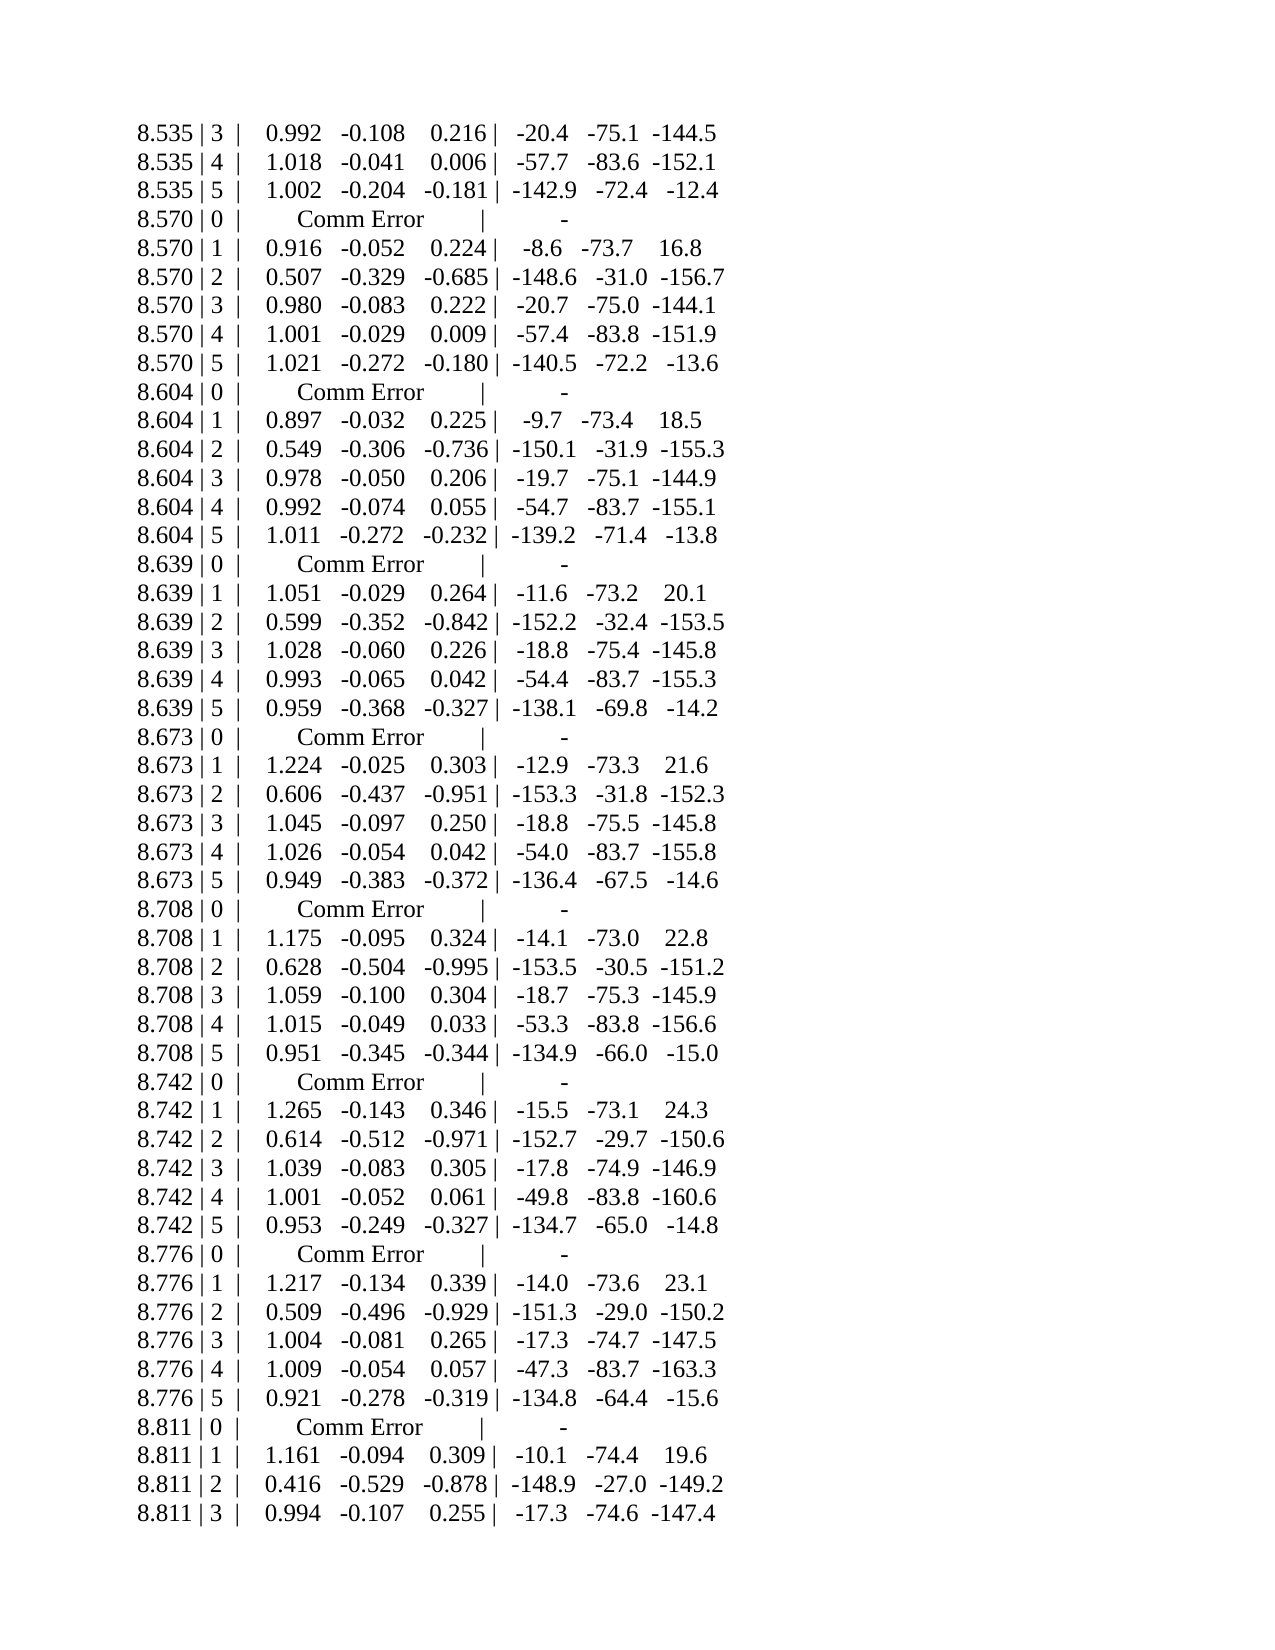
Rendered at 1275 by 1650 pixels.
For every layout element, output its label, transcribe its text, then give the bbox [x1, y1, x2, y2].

text 8.742 | 0 | Comm Error | - [118, 1067, 1157, 1096]
text 8.604 | 5 | 1.011 -0.272 -0.232 | -139.2 -71.4 -13.8 [118, 521, 1157, 549]
text 8.570 | 1 | 0.916 -0.052 0.224 | -8.6 -73.7 16.8 [118, 233, 1157, 262]
text 8.742 | 1 | 1.265 -0.143 0.346 | -15.5 -73.1 24.3 [118, 1096, 1157, 1124]
text 8.742 | 4 | 1.001 -0.052 0.061 | -49.8 -83.8 -160.6 [118, 1182, 1157, 1211]
text 8.604 | 3 | 0.978 -0.050 0.206 | -19.7 -75.1 -144.9 [118, 463, 1157, 492]
text 8.776 | 3 | 1.004 -0.081 0.265 | -17.3 -74.7 -147.5 [118, 1326, 1157, 1354]
text 8.604 | 1 | 0.897 -0.032 0.225 | -9.7 -73.4 18.5 [118, 406, 1157, 434]
text 8.673 | 2 | 0.606 -0.437 -0.951 | -153.3 -31.8 -152.3 [118, 779, 1157, 808]
text 8.535 | 3 | 0.992 -0.108 0.216 | -20.4 -75.1 -144.5 [118, 118, 1157, 147]
text 8.639 | 4 | 0.993 -0.065 0.042 | -54.4 -83.7 -155.3 [118, 664, 1157, 693]
text 8.639 | 5 | 0.959 -0.368 -0.327 | -138.1 -69.8 -14.2 [118, 693, 1157, 722]
text 8.708 | 3 | 1.059 -0.100 0.304 | -18.7 -75.3 -145.9 [118, 981, 1157, 1009]
text 8.742 | 5 | 0.953 -0.249 -0.327 | -134.7 -65.0 -14.8 [118, 1211, 1157, 1239]
text 8.776 | 4 | 1.009 -0.054 0.057 | -47.3 -83.7 -163.3 [118, 1354, 1157, 1383]
text 8.708 | 0 | Comm Error | - [118, 894, 1157, 923]
text 8.673 | 3 | 1.045 -0.097 0.250 | -18.8 -75.5 -145.8 [118, 808, 1157, 837]
text 8.776 | 2 | 0.509 -0.496 -0.929 | -151.3 -29.0 -150.2 [118, 1297, 1157, 1326]
text 8.639 | 0 | Comm Error | - [118, 549, 1157, 578]
text 8.604 | 0 | Comm Error | - [118, 377, 1157, 406]
text 8.535 | 4 | 1.018 -0.041 0.006 | -57.7 -83.6 -152.1 [118, 147, 1157, 176]
text 8.776 | 5 | 0.921 -0.278 -0.319 | -134.8 -64.4 -15.6 [118, 1383, 1157, 1412]
text 8.673 | 5 | 0.949 -0.383 -0.372 | -136.4 -67.5 -14.6 [118, 866, 1157, 894]
text 8.742 | 3 | 1.039 -0.083 0.305 | -17.8 -74.9 -146.9 [118, 1153, 1157, 1182]
text 8.776 | 1 | 1.217 -0.134 0.339 | -14.0 -73.6 23.1 [118, 1268, 1157, 1297]
text 8.776 | 0 | Comm Error | - [118, 1239, 1157, 1268]
text 8.708 | 1 | 1.175 -0.095 0.324 | -14.1 -73.0 22.8 [118, 923, 1157, 952]
text 8.535 | 5 | 1.002 -0.204 -0.181 | -142.9 -72.4 -12.4 [118, 176, 1157, 204]
text 8.673 | 1 | 1.224 -0.025 0.303 | -12.9 -73.3 21.6 [118, 751, 1157, 779]
text 8.604 | 4 | 0.992 -0.074 0.055 | -54.7 -83.7 -155.1 [118, 492, 1157, 521]
text 8.811 | 1 | 1.161 -0.094 0.309 | -10.1 -74.4 19.6 [118, 1441, 1157, 1469]
text 8.570 | 3 | 0.980 -0.083 0.222 | -20.7 -75.0 -144.1 [118, 291, 1157, 319]
text 8.570 | 5 | 1.021 -0.272 -0.180 | -140.5 -72.2 -13.6 [118, 348, 1157, 377]
text 8.570 | 2 | 0.507 -0.329 -0.685 | -148.6 -31.0 -156.7 [118, 262, 1157, 291]
text 8.811 | 3 | 0.994 -0.107 0.255 | -17.3 -74.6 -147.4 [118, 1498, 1157, 1527]
text 8.570 | 4 | 1.001 -0.029 0.009 | -57.4 -83.8 -151.9 [118, 319, 1157, 348]
text 8.811 | 0 | Comm Error | - [118, 1412, 1157, 1441]
text 8.639 | 1 | 1.051 -0.029 0.264 | -11.6 -73.2 20.1 [118, 578, 1157, 607]
text 8.673 | 0 | Comm Error | - [118, 722, 1157, 751]
text 8.639 | 2 | 0.599 -0.352 -0.842 | -152.2 -32.4 -153.5 [118, 607, 1157, 636]
text 8.570 | 0 | Comm Error | - [118, 204, 1157, 233]
text 8.639 | 3 | 1.028 -0.060 0.226 | -18.8 -75.4 -145.8 [118, 636, 1157, 664]
text 8.708 | 4 | 1.015 -0.049 0.033 | -53.3 -83.8 -156.6 [118, 1009, 1157, 1038]
text 8.604 | 2 | 0.549 -0.306 -0.736 | -150.1 -31.9 -155.3 [118, 434, 1157, 463]
text 8.708 | 2 | 0.628 -0.504 -0.995 | -153.5 -30.5 -151.2 [118, 952, 1157, 981]
text 8.673 | 4 | 1.026 -0.054 0.042 | -54.0 -83.7 -155.8 [118, 837, 1157, 866]
text 8.708 | 5 | 0.951 -0.345 -0.344 | -134.9 -66.0 -15.0 [118, 1038, 1157, 1067]
text 8.811 | 2 | 0.416 -0.529 -0.878 | -148.9 -27.0 -149.2 [118, 1469, 1157, 1498]
text 8.742 | 2 | 0.614 -0.512 -0.971 | -152.7 -29.7 -150.6 [118, 1124, 1157, 1153]
